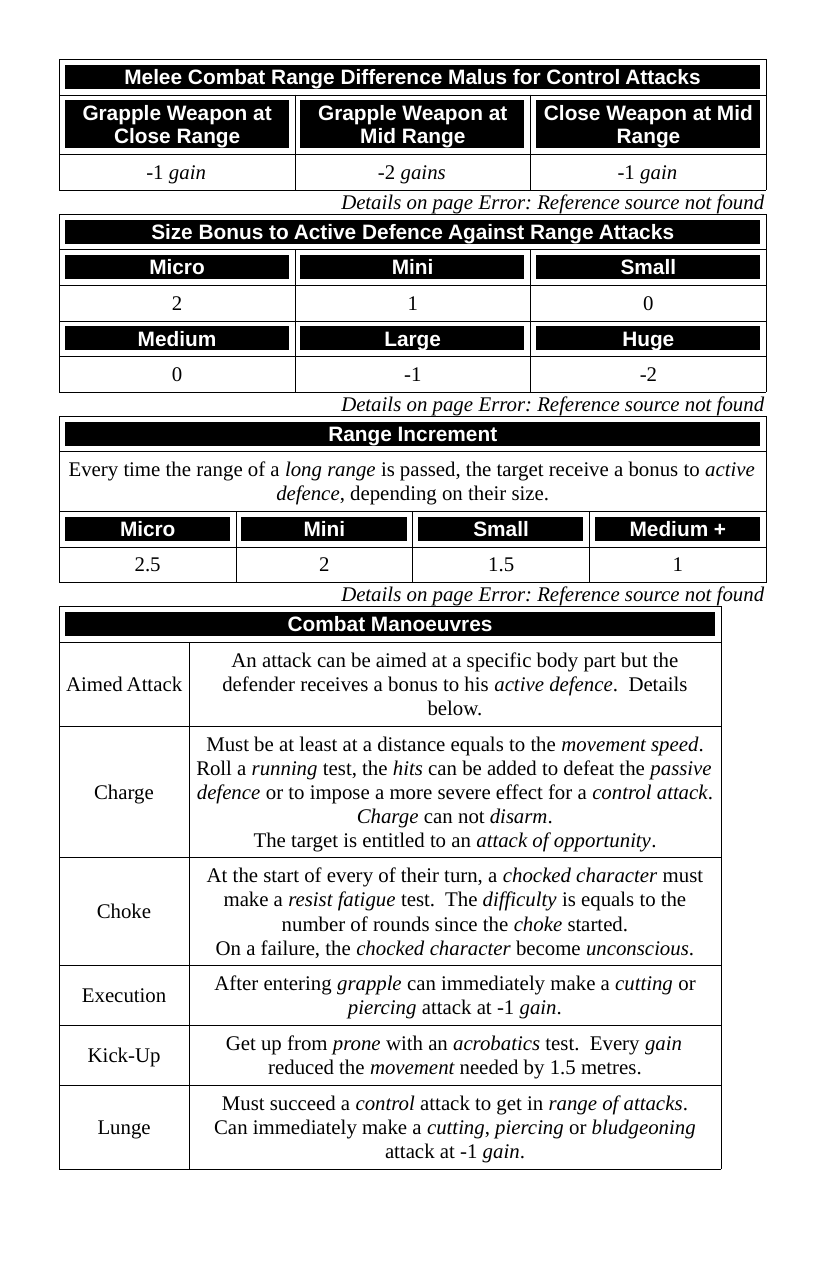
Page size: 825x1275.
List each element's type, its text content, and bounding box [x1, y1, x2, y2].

table_cell Charge [60, 727, 189, 857]
table_cell Small [531, 250, 766, 285]
table_cell Grapple Weapon at Close Range [60, 96, 295, 154]
table_cell 2 [237, 548, 412, 582]
table_cell 0 [60, 357, 295, 392]
table_cell After entering grapple can immediately make a cutting or piercing attack at -1 gain. [190, 966, 721, 1025]
table_cell Micro [60, 512, 236, 547]
table_cell 1 [590, 548, 766, 582]
table_cell -2 [531, 357, 766, 392]
table_cell Kick-Up [60, 1026, 189, 1085]
table_cell Grapple Weapon at Mid Range [296, 96, 530, 154]
table_cell Must succeed a control attack to get in range of attacks. Can immediately make a cutting, piercing or bludgeoning attack at -1 gain. [190, 1086, 721, 1168]
table_cell 1 [296, 286, 530, 321]
table_cell 1.5 [413, 548, 589, 582]
table_header Combat Manoeuvres [60, 607, 721, 642]
table_cell Lunge [60, 1086, 189, 1168]
text Details on page Error: Reference source not found [59, 583, 766, 606]
table_cell Every time the range of a long range is passed, the target receive a bonus to active defence, depending on their size. [60, 452, 766, 511]
table_header Melee Combat Range Difference Malus for Control Attacks [60, 60, 766, 94]
table_cell Aimed Attack [60, 643, 189, 726]
table_cell Choke [60, 858, 189, 965]
table_cell Mini [296, 250, 530, 285]
table_cell Mini [237, 512, 412, 547]
table_cell -1 gain [531, 155, 766, 190]
table_header Size Bonus to Active Defence Against Range Attacks [60, 215, 766, 249]
table_cell -1 gain [60, 155, 295, 190]
text Details on page Error: Reference source not found [59, 393, 766, 416]
table_cell Medium [60, 322, 295, 356]
table_cell Must be at least at a distance equals to the movement speed. Roll a running test, the hits can be added to defeat the passive defence or to impose a more severe effect for a control attack. Charge can not disarm. The target is entitled to an attack of opportunity. [190, 727, 721, 857]
table_cell Huge [531, 322, 766, 356]
table_cell 2.5 [60, 548, 236, 582]
table_header Range Increment [60, 417, 766, 451]
table_cell -1 [296, 357, 530, 392]
table_cell At the start of every of their turn, a chocked character must make a resist fatigue test. The difficulty is equals to the number of rounds since the choke started. On a failure, the chocked character become unconscious. [190, 858, 721, 965]
table_cell Micro [60, 250, 295, 285]
table_cell 2 [60, 286, 295, 321]
table_cell Large [296, 322, 530, 356]
table_cell Close Weapon at Mid Range [531, 96, 766, 154]
text Details on page Error: Reference source not found [59, 191, 766, 214]
table_cell -2 gains [296, 155, 530, 190]
table_cell 0 [531, 286, 766, 321]
table_cell Medium + [590, 512, 766, 547]
table_cell Get up from prone with an acrobatics test. Every gain reduced the movement needed by 1.5 metres. [190, 1026, 721, 1085]
table_cell An attack can be aimed at a specific body part but the defender receives a bonus to his active defence. Details below. [190, 643, 721, 726]
table_cell Execution [60, 966, 189, 1025]
table_cell Small [413, 512, 589, 547]
